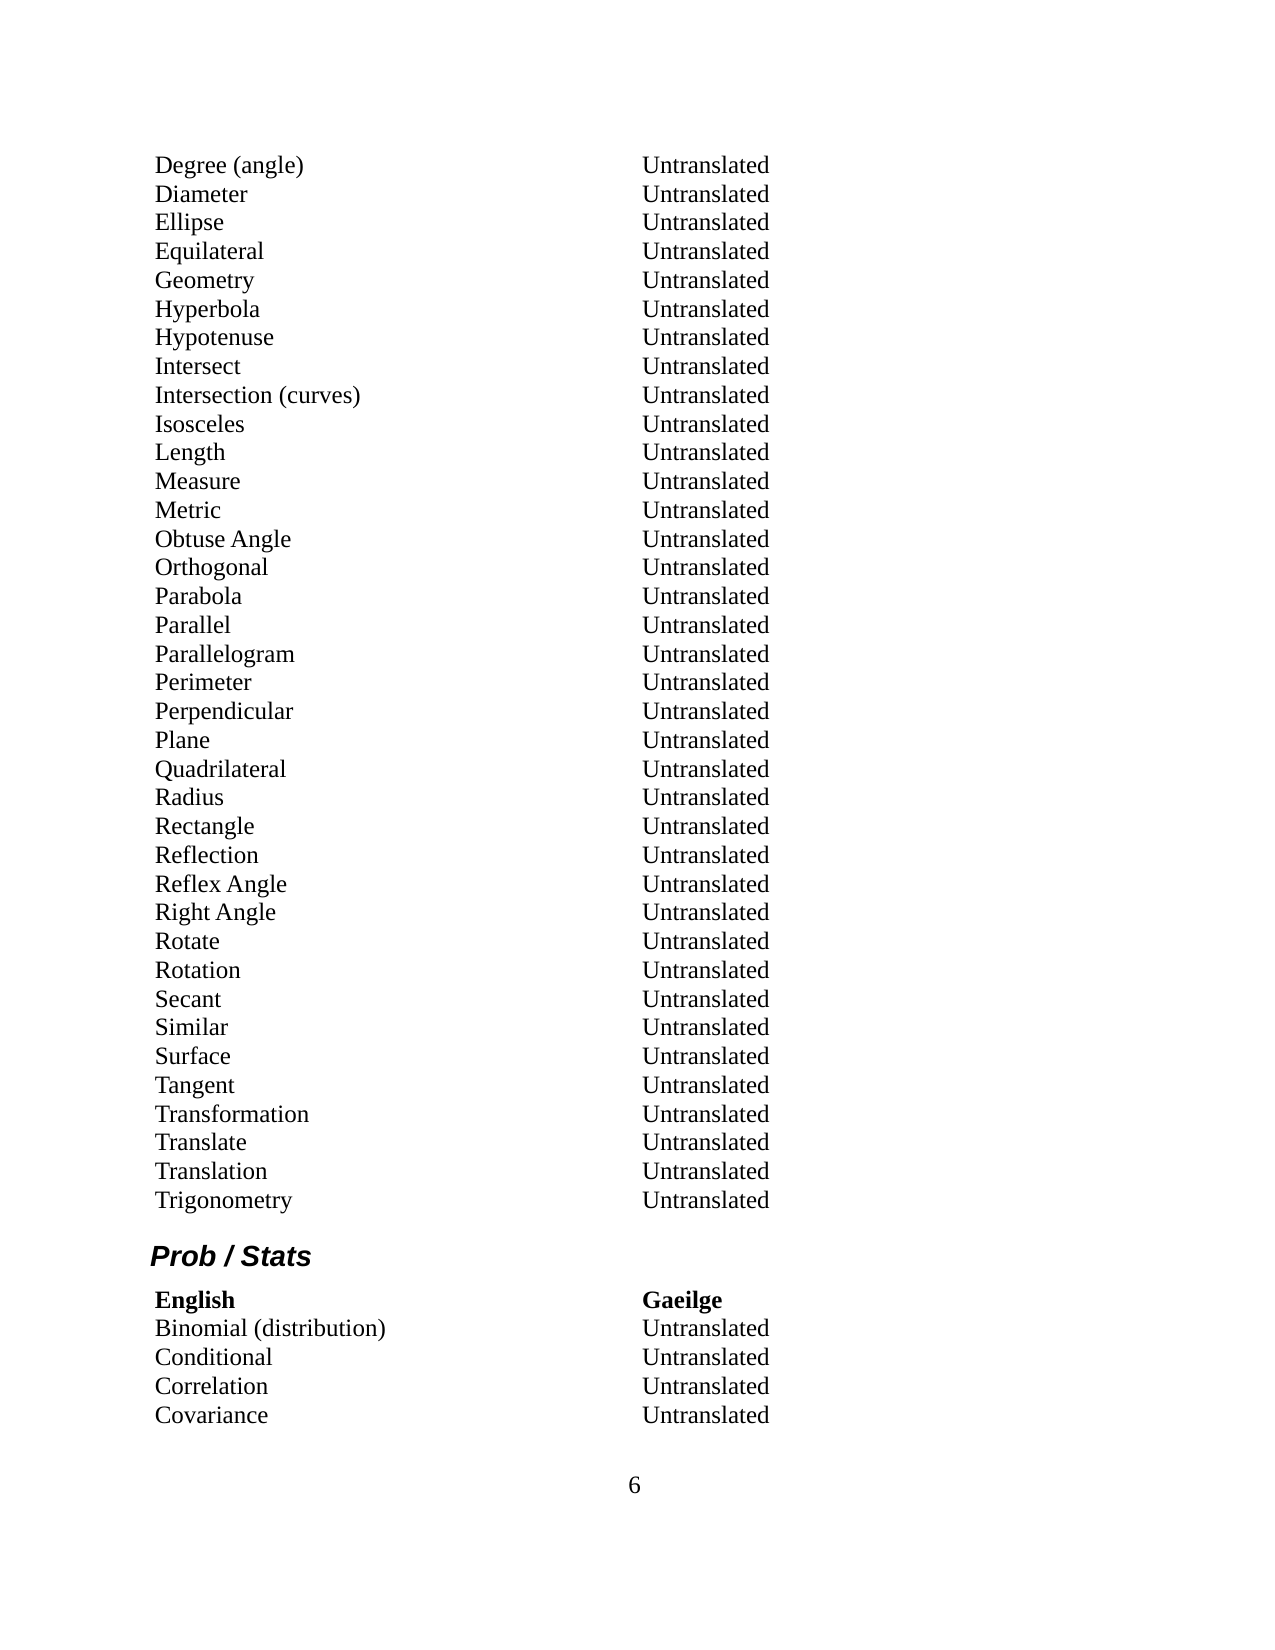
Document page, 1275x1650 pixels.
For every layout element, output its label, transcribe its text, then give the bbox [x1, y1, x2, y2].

table_cell Untranslated [638, 1314, 1125, 1342]
table_cell Untranslated [638, 783, 1125, 811]
table_cell Reflex Angle [150, 869, 637, 897]
table_cell Obtuse Angle [150, 524, 637, 552]
table_cell Translation [150, 1156, 637, 1185]
table_cell Geometry [150, 265, 637, 294]
table_cell Untranslated [638, 553, 1125, 581]
table_cell Measure [150, 466, 637, 495]
table_cell Parallel [150, 610, 637, 639]
table_cell Perimeter [150, 668, 637, 696]
table_cell Untranslated [638, 294, 1125, 322]
table_cell Untranslated [638, 150, 1125, 179]
table_cell Untranslated [638, 179, 1125, 207]
table_cell Untranslated [638, 1013, 1125, 1041]
table_cell Untranslated [638, 466, 1125, 495]
table_cell Similar [150, 1013, 637, 1041]
table_cell Metric [150, 495, 637, 524]
table_cell Untranslated [638, 754, 1125, 782]
table_cell Tangent [150, 1070, 637, 1099]
table_cell Untranslated [638, 1185, 1125, 1214]
table_cell Diameter [150, 179, 637, 207]
table_cell Untranslated [638, 581, 1125, 610]
table_cell Degree (angle) [150, 150, 637, 179]
table_cell Untranslated [638, 639, 1125, 667]
table_cell Secant [150, 984, 637, 1012]
table_cell Parabola [150, 581, 637, 610]
table_cell Untranslated [638, 1400, 1125, 1428]
table_cell Untranslated [638, 869, 1125, 897]
table_cell Plane [150, 725, 637, 754]
table_cell Trigonometry [150, 1185, 637, 1214]
table_cell Untranslated [638, 236, 1125, 265]
table_cell Untranslated [638, 1371, 1125, 1400]
table_cell Rectangle [150, 811, 637, 840]
table_cell Untranslated [638, 265, 1125, 294]
table_cell Intersect [150, 351, 637, 380]
table_cell Binomial (distribution) [150, 1314, 637, 1342]
table_cell Untranslated [638, 323, 1125, 351]
table_cell Ellipse [150, 208, 637, 236]
table_cell Equilateral [150, 236, 637, 265]
table_cell Rotation [150, 955, 637, 984]
table_cell Hyperbola [150, 294, 637, 322]
table_cell Untranslated [638, 840, 1125, 869]
table_cell Untranslated [638, 898, 1125, 926]
table_cell Perpendicular [150, 696, 637, 725]
table_cell Untranslated [638, 208, 1125, 236]
table_cell Orthogonal [150, 553, 637, 581]
table_cell Untranslated [638, 725, 1125, 754]
table_cell Untranslated [638, 409, 1125, 437]
table_cell Untranslated [638, 610, 1125, 639]
table_cell Covariance [150, 1400, 637, 1428]
table_cell Untranslated [638, 984, 1125, 1012]
table_cell Quadrilateral [150, 754, 637, 782]
subtitle Prob / Stats [150, 1239, 1125, 1272]
table_cell Untranslated [638, 1099, 1125, 1127]
table_cell Rotate [150, 926, 637, 955]
table_cell Untranslated [638, 1041, 1125, 1070]
table_cell Untranslated [638, 438, 1125, 466]
table_cell Untranslated [638, 696, 1125, 725]
table_cell Untranslated [638, 668, 1125, 696]
table_cell Intersection (curves) [150, 380, 637, 409]
table_cell Untranslated [638, 1128, 1125, 1156]
table_header English [150, 1285, 637, 1313]
table_cell Reflection [150, 840, 637, 869]
table_cell Transformation [150, 1099, 637, 1127]
table_cell Untranslated [638, 926, 1125, 955]
table_cell Parallelogram [150, 639, 637, 667]
table_cell Untranslated [638, 351, 1125, 380]
table_cell Right Angle [150, 898, 637, 926]
table_cell Untranslated [638, 1342, 1125, 1371]
table_header Gaeilge [638, 1285, 1125, 1313]
table_cell Surface [150, 1041, 637, 1070]
table_cell Conditional [150, 1342, 637, 1371]
table_cell Radius [150, 783, 637, 811]
table_cell Untranslated [638, 1156, 1125, 1185]
table_cell Correlation [150, 1371, 637, 1400]
table_cell Untranslated [638, 811, 1125, 840]
table_cell Untranslated [638, 1070, 1125, 1099]
table_cell Untranslated [638, 955, 1125, 984]
table_cell Length [150, 438, 637, 466]
table_cell Untranslated [638, 495, 1125, 524]
table_cell Untranslated [638, 524, 1125, 552]
table_cell Isosceles [150, 409, 637, 437]
table_cell Translate [150, 1128, 637, 1156]
table_cell Hypotenuse [150, 323, 637, 351]
table_cell Untranslated [638, 380, 1125, 409]
